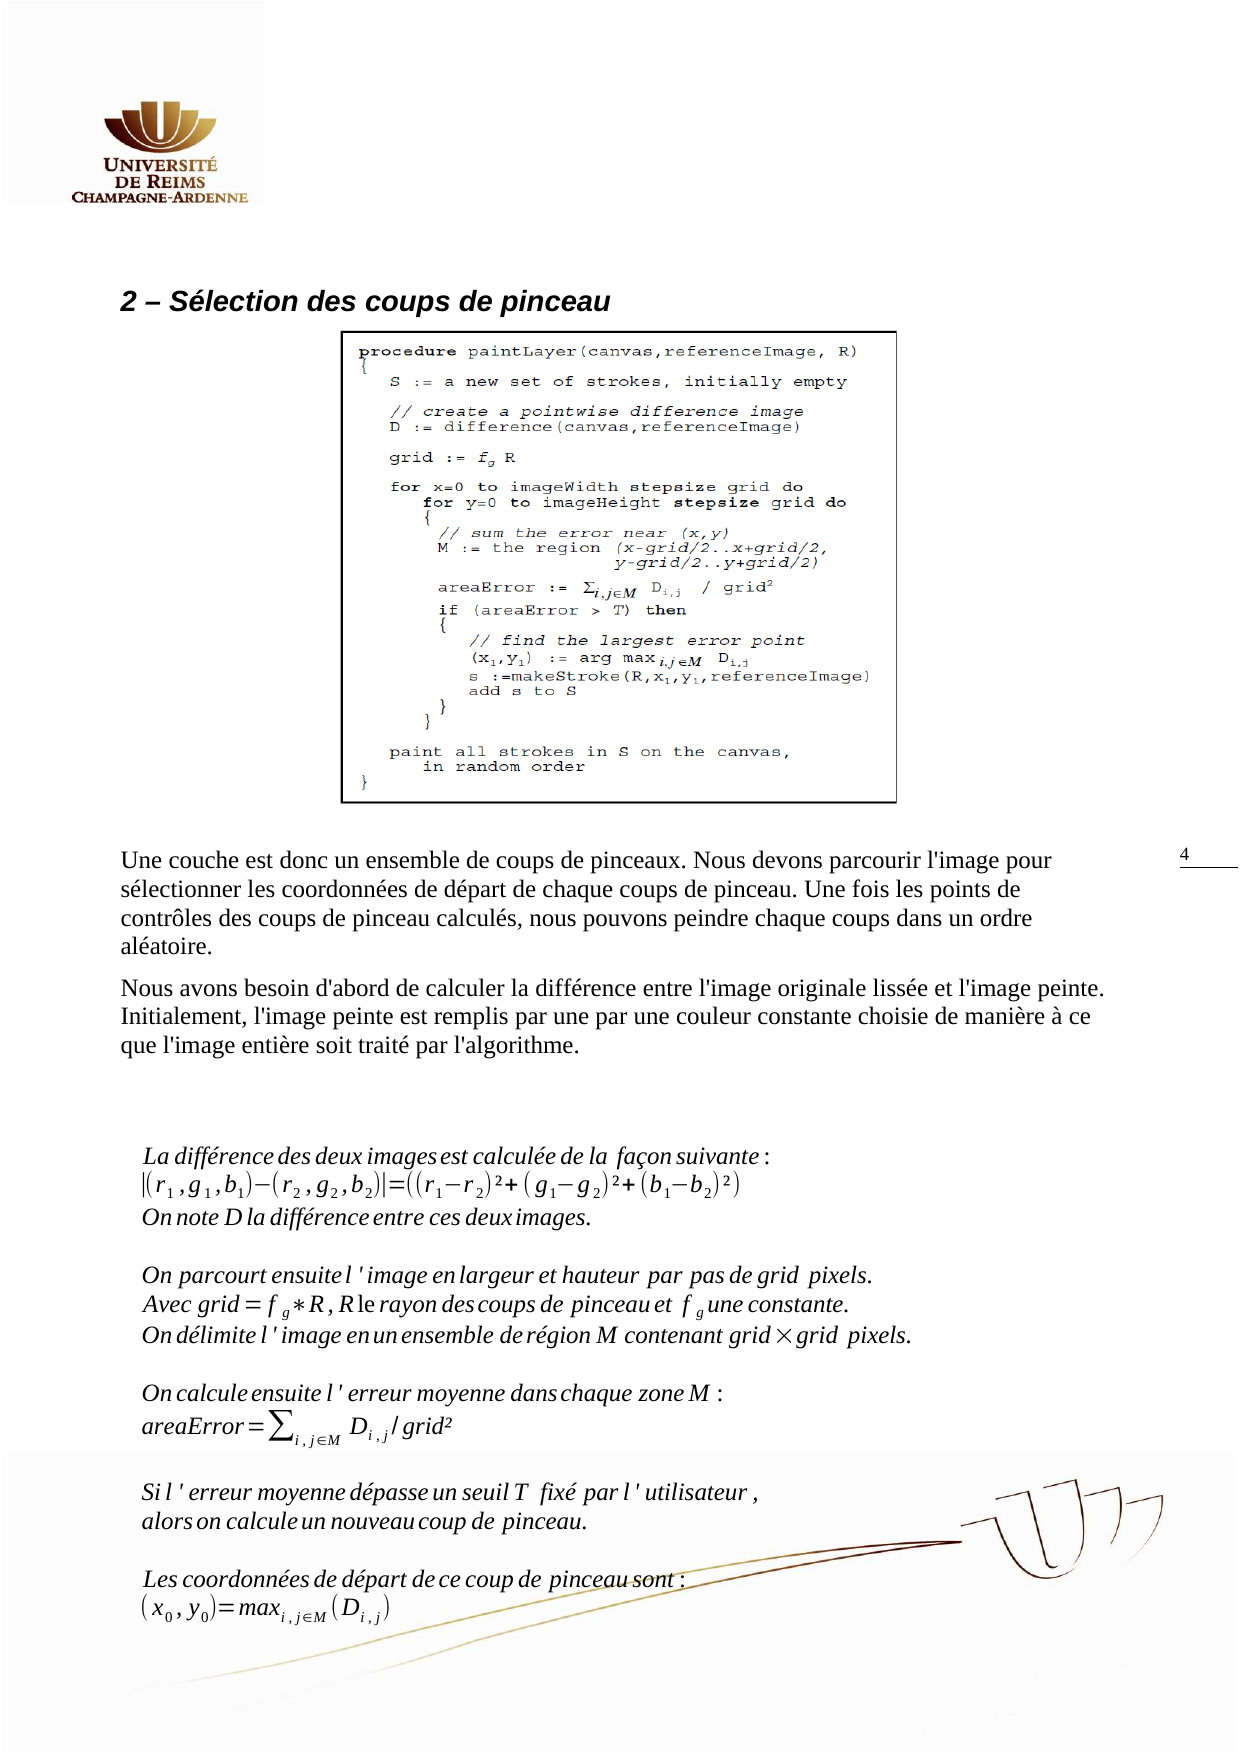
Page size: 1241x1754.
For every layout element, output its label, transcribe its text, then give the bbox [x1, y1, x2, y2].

table_header Présentation du sujet Pour le projet du module de traitement d'image, j'ai choisit d'implémenter une méthode de rendu non-photoréaliste. Aaron Hertzmann propose dans son article,« Painterly Rendering with Curved Brush Strokes of Multiples Sizes » , une méthode pour créer des images ayant l'apparence de peintures à partir de photographies. Cette méthode permet de simuler les coups de pinceaux d'un peintre en fonction de différents paramètres qui seront exposés plus loin. Ces paramètres permettent de donner un style de peinture précis à une image. I - Résumé de l'article 1 – Méthode principale Cet algorithme va simuler les méthodes utiliser par les peintres pour générer une image ayant l'aspect d'une peinture. L'image sera organisé en un ensemble de couche qui seront peintes successivement. Chaque couches sera associées à une taille de pinceau constante. La couche ayant la plus grande taille de pinceau est peinte en première, puis ensuite nous affinons les détails de l'image en peignant les couches ayant des tailles de pinceau plus petites. Chaque couches sera peinte à partir d'une version lissée de l'image originale. Nous avons gardés le choix du filtre de Gauss comme méthode de lissage de l'image. A.Hertzmann précise que la diffusion non linéaire peut être utilisé à la place du filtre de Gauss pour obtenir de meilleur résultat. Une couche est formée par un ensemble de coups de pinceaux et chaque coups de pinceaux est représentés par un ensemble de points de contrôles formant une B-Spline. Le calcul des points de contrôles se fait à partir du gradient de la luminance de l'image lissée. 2 – Sélection des coups de pinceau Une couche est donc un ensemble de coups de pinceaux. Nous devons parcourir l'image pour sélectionner les coordonnées de départ de chaque coups de pinceau. Une fois les points de contrôles des coups de pinceau calculés, nous pouvons peindre chaque coups dans un ordre aléatoire. Nous avons besoin d'abord de calculer la différence entre l'image originale lissée et l'image peinte. Initialement, l'image peinte est remplis par une par une couleur constante choisie de manière à ce que l'image entière soit traité par l'algorithme. 3 – Calcul des coups de pinceau Un coup de pinceau est initialisé avec un premier point de contrôle (x,y), un rayon R constant et une couleur C constante. Cette couleur C est la couleur de l'image originale lissée aux coordonnées (x,y). Un coup de pinceau est une courbe B-Spline représentée par un ensemble de points de contrôle. Le calcul des points de contrôle s'effectue comme les calculs des termes d'une suite récurrente. On effectue ces calculs jusqu'à atteindre le nombre maximal de points de contrôle définis par l'utilisateur et également si on atteint une autre condition d'arrêt. Le calcul s'arrête prématurément si l'amplitude du gradient est nulle en un point (x,y). II – Implémentation et résultats 1 – Choix d'implémentation L'implémentation a été réalisé en C++ avec la bibliothèque OpenCV. OpenCV nous fournit les fonctions essentielles aux chargements et l'enregistrement d'image, aux calculs de gradient et au lissage d'image utilisées par les différents algorithmes présentés précédemment. Les algorithmes présentés par A.Hertzmann sont suffisamment génériques pour nous laisser choisir des structures de données adaptés. Les rayons des pinceaux simulés par l'algorithme de rendu sont calculés à partir de 3 constantes : le rayon maximum du pinceau, un facteur qui permettra de calculer les rayons suivants à partir du rayon maximum et le nombre de rayon utilisé pour peindre l'image(c'est à dire le nombre de couches peintes successivement). Concernant le calcul de la différence entre l'image de référence lissée et l'image peinte, la différence calculée pour la première couche est fixée à la constante 2*T, de manière à ce que l'erreur moyenne de chaque région M soit toujours supérieure au taux d'approximation T. Ainsi l'image résultante sera peinte sur toute sa surface. La constante T est comprise entre 0 et 255 et correspondant à l'approximation à atteindre par rapport à l'image originale. Plus T est élevé, plus l'approximation sera grossière, et plus T est faible, plus l'image résultante sera fidèle à l'image d'origine. Nous avons choisit de peindre chaque coups de pinceau juste après l'avoir calculé, ce qui évite des stockages inutiles. Nous utilisons un Z-Buffer pour peindre les coups de pinceau de manière aléatoire mais aussi pour réduire le nombre de coups de pinceau à calculer. Le Z-Buffer est une image en niveau de gris initialisée à 0 sur tous ses pixels. Nous attribuons à chaque coups de pinceau une valeur z aléatoire comprise entre 1 et 255. Si cette valeur z est supérieure à la valeur présente dans le Z-Buffer nous pouvons peindre le coups de pinceau, sinon ce coups de pinceau n'a pas besoin d'être calculé puisqu'il ne sera pas peint. Lorsque nous peignons l'image, nous peignons aussi dans le Z-Buffer mais avec un rayon R plus petit pour éviter que certains coups de pinceaux ne soient trop espacé les uns des autres dans certaines zone de l'image. Par rapport à la version proposée par A.Hertzmann, il manque la gestion de la transparence entre les couches qui se superposent et aussi il manque une part d'aléatoire propre à certains style de peinture. Nous avons limité cette part d'aléatoire au minimum, en modifiant la couleur des coups de pinceau à partir du z aléatoire généré pour le Z-Buffer. Cette variation de la couleur donne à l'image un aspect moins parfait. 2 – Résultats [109, 142, 1128, 1453]
picture [1, 1454, 1236, 1753]
picture [1, 1, 265, 203]
picture [340, 330, 897, 804]
